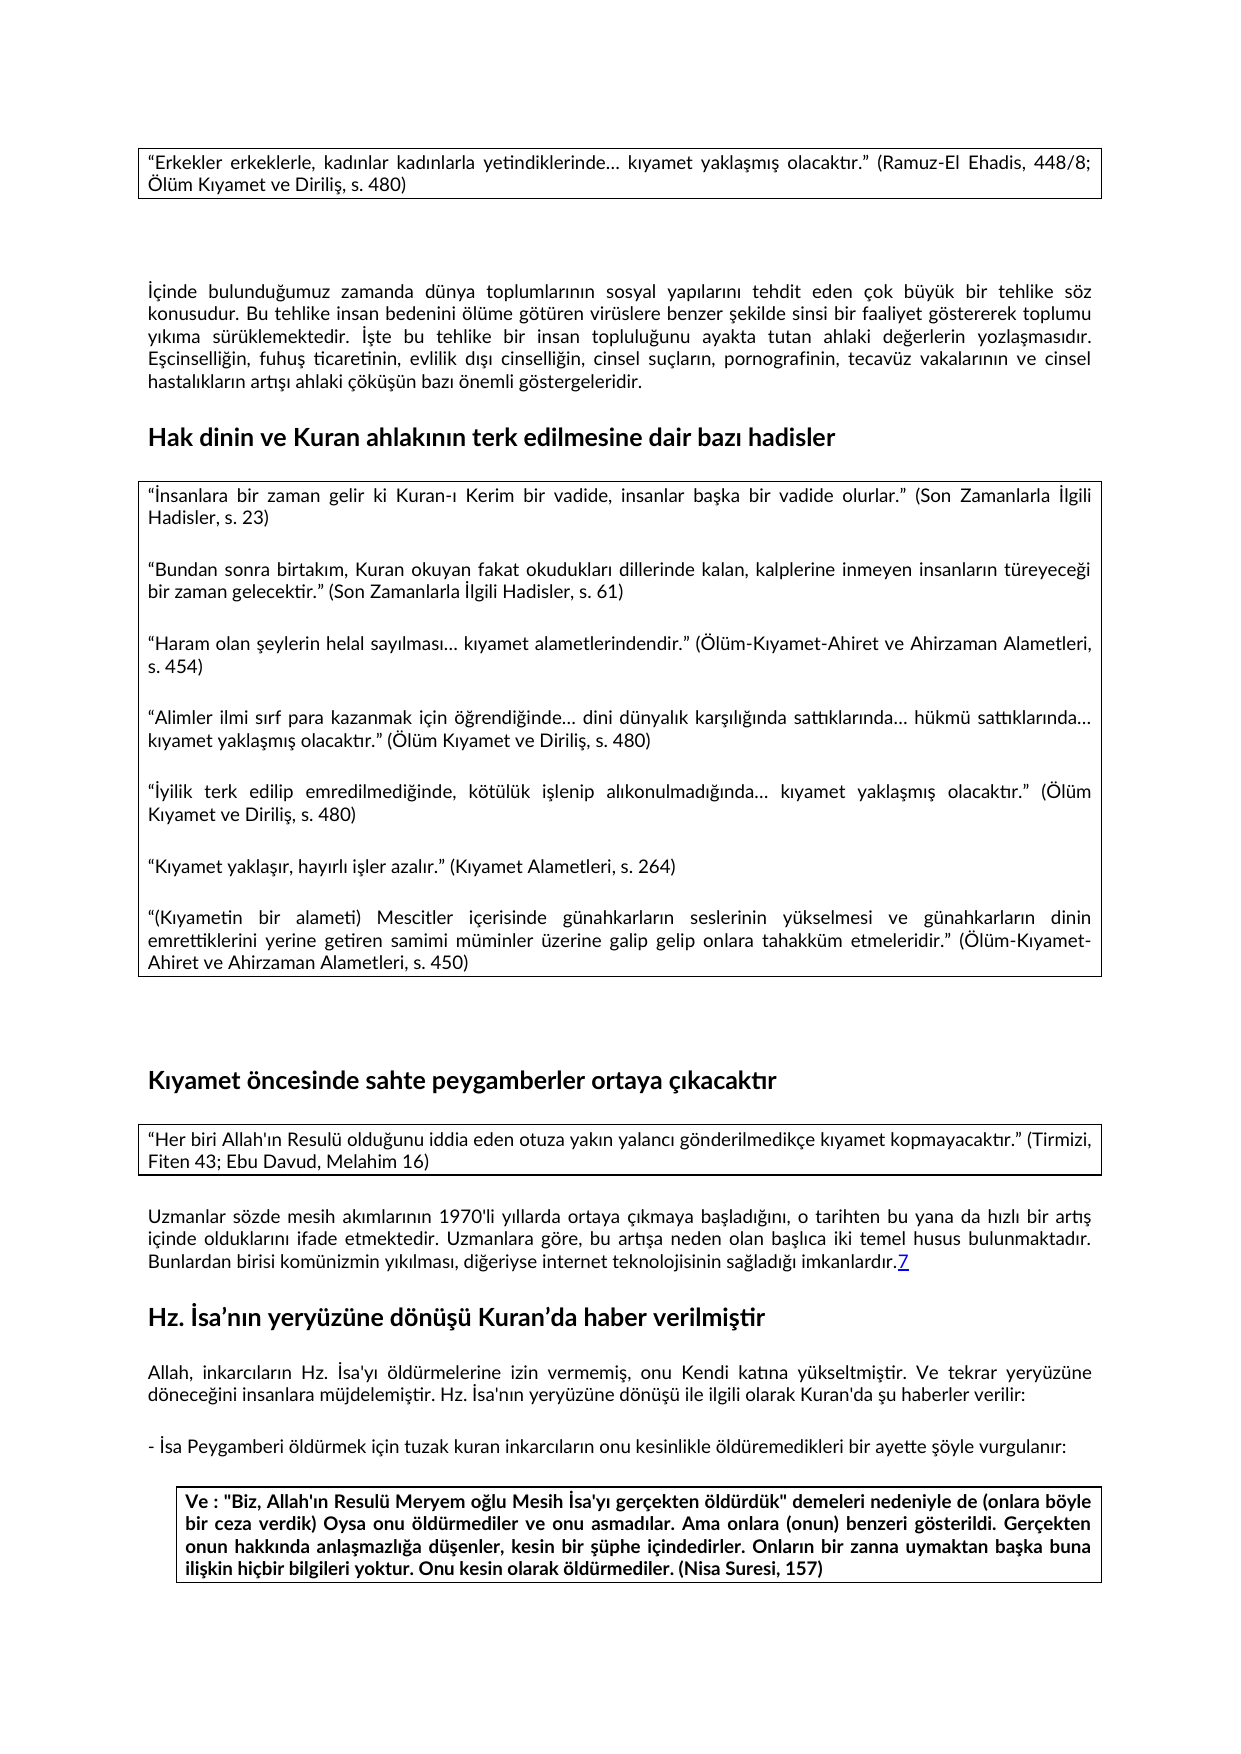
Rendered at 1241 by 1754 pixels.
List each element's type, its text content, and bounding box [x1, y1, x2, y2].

text “Her biri Allah'ın Resulü olduğunu iddia eden otuza yakın yalancı gönderilmedikçe kıyamet kopmayacaktır.” (Tirmizi, Fiten 43; Ebu Davud, Melahim 16) [139, 1125, 1101, 1174]
text Kıyamet öncesinde sahte peygamberler ortaya çıkacaktır [148, 1065, 1093, 1095]
text İçinde bulunduğumuz zamanda dünya toplumlarının sosyal yapılarını tehdit eden çok büyük bir tehlike söz konusudur. Bu tehlike insan bedenini ölüme götüren virüslere benzer şekilde sinsi bir faaliyet göstererek toplumu yıkıma sürüklemektedir. İşte bu tehlike bir insan topluluğunu ayakta tutan ahlaki değerlerin yozlaşmasıdır. Eşcinselliğin, fuhuş ticaretinin, evlilik dışı cinselliğin, cinsel suçların, pornografinin, tecavüz vakalarının ve cinsel hastalıkların artışı ahlaki çöküşün bazı önemli göstergeleridir. [148, 280, 1093, 392]
text “Alimler ilmi sırf para kazanmak için öğrendiğinde… dini dünyalık karşılığında sattıklarında… hükmü sattıklarında… kıyamet yaklaşmış olacaktır.” (Ölüm Kıyamet ve Diriliş, s. 480) [139, 703, 1101, 751]
text Hz. İsa’nın yeryüzüne dönüşü Kuran’da haber verilmiştir [148, 1301, 1093, 1331]
text “Erkekler erkeklerle, kadınlar kadınlarla yetindiklerinde… kıyamet yaklaşmış olacaktır.” (Ramuz-El Ehadis, 448/8; Ölüm Kıyamet ve Diriliş, s. 480) [139, 149, 1101, 198]
text Allah, inkarcıların Hz. İsa'yı öldürmelerine izin vermemiş, onu Kendi katına yükseltmiştir. Ve tekrar yeryüzüne döneceğini insanlara müjdelemiştir. Hz. İsa'nın yeryüzüne dönüşü ile ilgili olarak Kuran'da şu haberler verilir: [148, 1361, 1093, 1406]
text “İnsanlara bir zaman gelir ki Kuran-ı Kerim bir vadide, insanlar başka bir vadide olurlar.” (Son Zamanlarla İlgili Hadisler, s. 23) [139, 482, 1101, 529]
text “(Kıyametin bir alameti) Mescitler içerisinde günahkarların seslerinin yükselmesi ve günahkarların dinin emrettiklerini yerine getiren samimi müminler üzerine galip gelip onlara tahakküm etmeleridir.” (Ölüm-Kıyamet-Ahiret ve Ahirzaman Alametleri, s. 450) [139, 903, 1101, 976]
text Ve : "Biz, Allah'ın Resulü Meryem oğlu Mesih İsa'yı gerçekten öldürdük" demeleri nedeniyle de (onlara böyle bir ceza verdik) Oysa onu öldürmediler ve onu asmadılar. Ama onlara (onun) benzeri gösterildi. Gerçekten onun hakkında anlaşmazlığa düşenler, kesin bir şüphe içindedirler. Onların bir zanna uymaktan başka buna ilişkin hiçbir bilgileri yoktur. Onu kesin olarak öldürmediler. (Nisa Suresi, 157) [177, 1488, 1101, 1582]
text - İsa Peygamberi öldürmek için tuzak kuran inkarcıların onu kesinlikle öldüremedikleri bir ayette şöyle vurgulanır: [148, 1435, 1093, 1457]
text “İyilik terk edilip emredilmediğinde, kötülük işlenip alıkonulmadığında… kıyamet yaklaşmış olacaktır.” (Ölüm Kıyamet ve Diriliş, s. 480) [139, 777, 1101, 825]
text “Bundan sonra birtakım, Kuran okuyan fakat okudukları dillerinde kalan, kalplerine inmeyen insanların türeyeceği bir zaman gelecektir.” (Son Zamanlarla İlgili Hadisler, s. 61) [139, 555, 1101, 603]
text “Haram olan şeylerin helal sayılması… kıyamet alametlerindendir.” (Ölüm-Kıyamet-Ahiret ve Ahirzaman Alametleri, s. 454) [139, 629, 1101, 677]
text Uzmanlar sözde mesih akımlarının 1970'li yıllarda ortaya çıkmaya başladığını, o tarihten bu yana da hızlı bir artış içinde olduklarını ifade etmektedir. Uzmanlara göre, bu artışa neden olan başlıca iki temel husus bulunmaktadır. Bunlardan birisi komünizmin yıkılması, diğeriyse internet teknolojisinin sağladığı imkanlardır.7 [148, 1205, 1093, 1272]
text “Kıyamet yaklaşır, hayırlı işler azalır.” (Kıyamet Alametleri, s. 264) [139, 851, 1101, 877]
text Hak dinin ve Kuran ahlakının terk edilmesine dair bazı hadisler [148, 421, 1093, 451]
